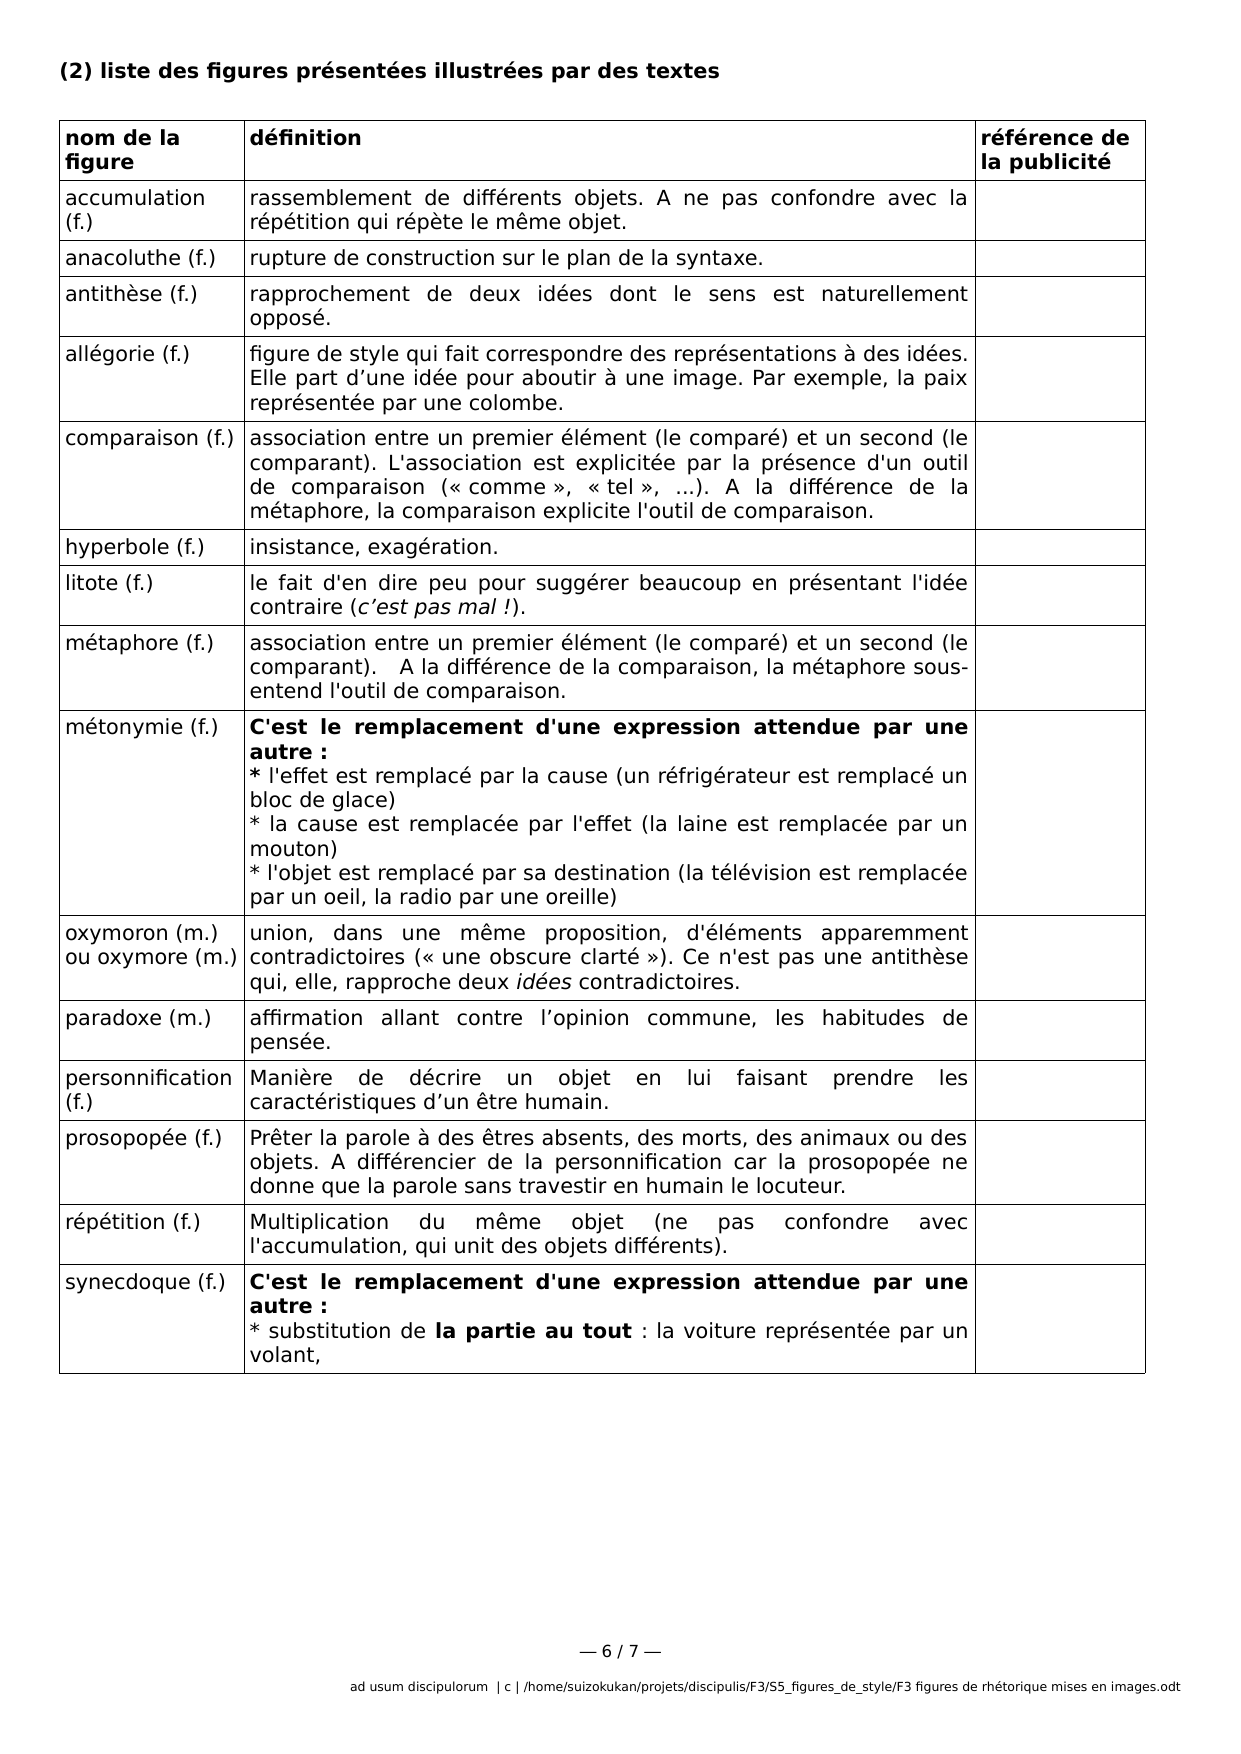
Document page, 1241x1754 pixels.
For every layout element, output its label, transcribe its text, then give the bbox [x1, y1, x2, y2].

table_cell [976, 337, 1145, 421]
table_cell rassemblement de différents objets. A ne pas confondre avec la répétition qui répète le même objet. [245, 181, 975, 240]
table_header définition [245, 121, 975, 180]
table_cell rupture de construction sur le plan de la syntaxe. [245, 241, 975, 276]
table_header nom de la figure [60, 121, 244, 180]
table_cell oxymoron (m.) ou oxymore (m.) [60, 916, 244, 1000]
table_cell métonymie (f.) [60, 711, 244, 915]
table_cell [976, 1205, 1145, 1264]
table_cell [976, 566, 1145, 625]
table_cell allégorie (f.) [60, 337, 244, 421]
table_cell affirmation allant contre l’opinion commune, les habitudes de pensée. [245, 1001, 975, 1060]
table_cell synecdoque (f.) [60, 1265, 244, 1373]
table_cell répétition (f.) [60, 1205, 244, 1264]
table_cell [976, 277, 1145, 336]
table_cell Prêter la parole à des êtres absents, des morts, des animaux ou des objets. A différencier de la personnification car la prosopopée ne donne que la parole sans travestir en humain le locuteur. [245, 1121, 975, 1204]
table_cell [976, 626, 1145, 709]
table_cell métaphore (f.) [60, 626, 244, 709]
table_cell C'est le remplacement d'une expression attendue par une autre : * l'effet est remplacé par la cause (un réfrigérateur est remplacé un bloc de glace) * la cause est remplacée par l'effet (la laine est remplacée par un mouton) * l'objet est remplacé par sa destination (la télévision est remplacée par un oeil, la radio par une oreille) [245, 711, 975, 915]
table_cell [976, 530, 1145, 565]
table_cell rapprochement de deux idées dont le sens est naturellement opposé. [245, 277, 975, 336]
table_cell [976, 711, 1145, 915]
table_cell [976, 1061, 1145, 1120]
table_cell [976, 1001, 1145, 1060]
table_cell paradoxe (m.) [60, 1001, 244, 1060]
table_cell C'est le remplacement d'une expression attendue par une autre : * substitution de la partie au tout : la voiture représentée par un volant, [245, 1265, 975, 1373]
table_cell hyperbole (f.) [60, 530, 244, 565]
table_cell antithèse (f.) [60, 277, 244, 336]
table_cell association entre un premier élément (le comparé) et un second (le comparant). L'association est explicitée par la présence d'un outil de comparaison (« comme », « tel », ...). A la différence de la métaphore, la comparaison explicite l'outil de comparaison. [245, 422, 975, 529]
table_cell association entre un premier élément (le comparé) et un second (le comparant). A la différence de la comparaison, la métaphore sous-entend l'outil de comparaison. [245, 626, 975, 709]
table_cell union, dans une même proposition, d'éléments apparemment contradictoires (« une obscure clarté »). Ce n'est pas une antithèse qui, elle, rapproche deux idées contradictoires. [245, 916, 975, 1000]
table_cell Manière de décrire un objet en lui faisant prendre les caractéristiques d’un être humain. [245, 1061, 975, 1120]
table_cell [976, 422, 1145, 529]
table_cell [976, 241, 1145, 276]
table_cell prosopopée (f.) [60, 1121, 244, 1204]
table_cell anacoluthe (f.) [60, 241, 244, 276]
table_cell figure de style qui fait correspondre des représentations à des idées. Elle part d’une idée pour aboutir à une image. Par exemple, la paix représentée par une colombe. [245, 337, 975, 421]
text (2) liste des figures présentées illustrées par des textes [59, 59, 1181, 83]
table_cell accumulation (f.) [60, 181, 244, 240]
table_header référence de la publicité [976, 121, 1145, 180]
table_cell [976, 916, 1145, 1000]
table_cell insistance, exagération. [245, 530, 975, 565]
table_cell personnification (f.) [60, 1061, 244, 1120]
table_cell litote (f.) [60, 566, 244, 625]
table_cell Multiplication du même objet (ne pas confondre avec l'accumulation, qui unit des objets différents). [245, 1205, 975, 1264]
table_cell [976, 181, 1145, 240]
table_cell le fait d'en dire peu pour suggérer beaucoup en présentant l'idée contraire (c’est pas mal !). [245, 566, 975, 625]
table_cell [976, 1121, 1145, 1204]
table_cell comparaison (f.) [60, 422, 244, 529]
table_cell [976, 1265, 1145, 1373]
